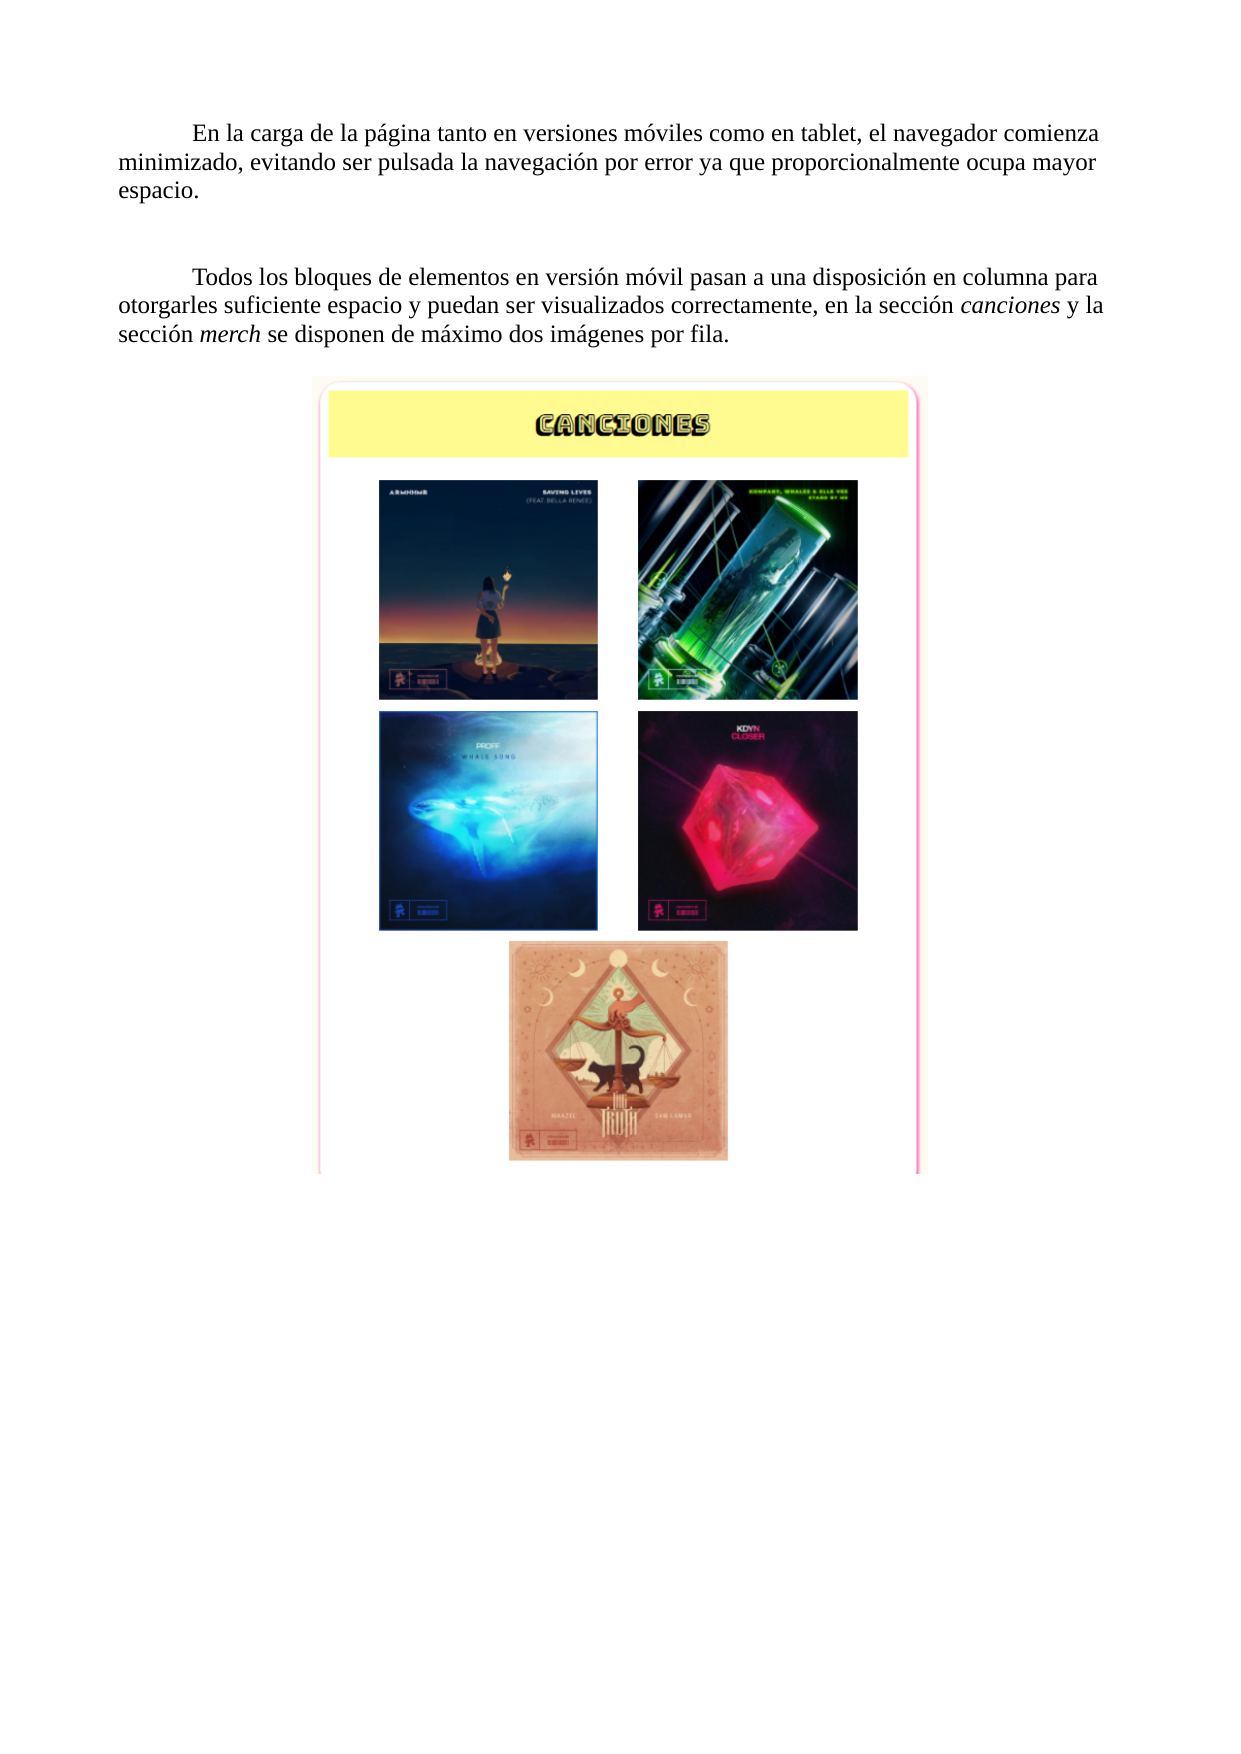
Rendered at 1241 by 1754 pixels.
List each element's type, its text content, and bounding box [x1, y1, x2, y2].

text Todos los bloques de elementos en versión móvil pasan a una disposición en columna para otorgarles suficiente espacio y puedan ser visualizados correctamente, en la sección canciones y la sección merch se disponen de máximo dos imágenes por fila. [118, 262, 1122, 348]
text En la carga de la página tanto en versiones móviles como en tablet, el navegador comienza minimizado, evitando ser pulsada la navegación por error ya que proporcionalmente ocupa mayor espacio. [118, 118, 1122, 204]
